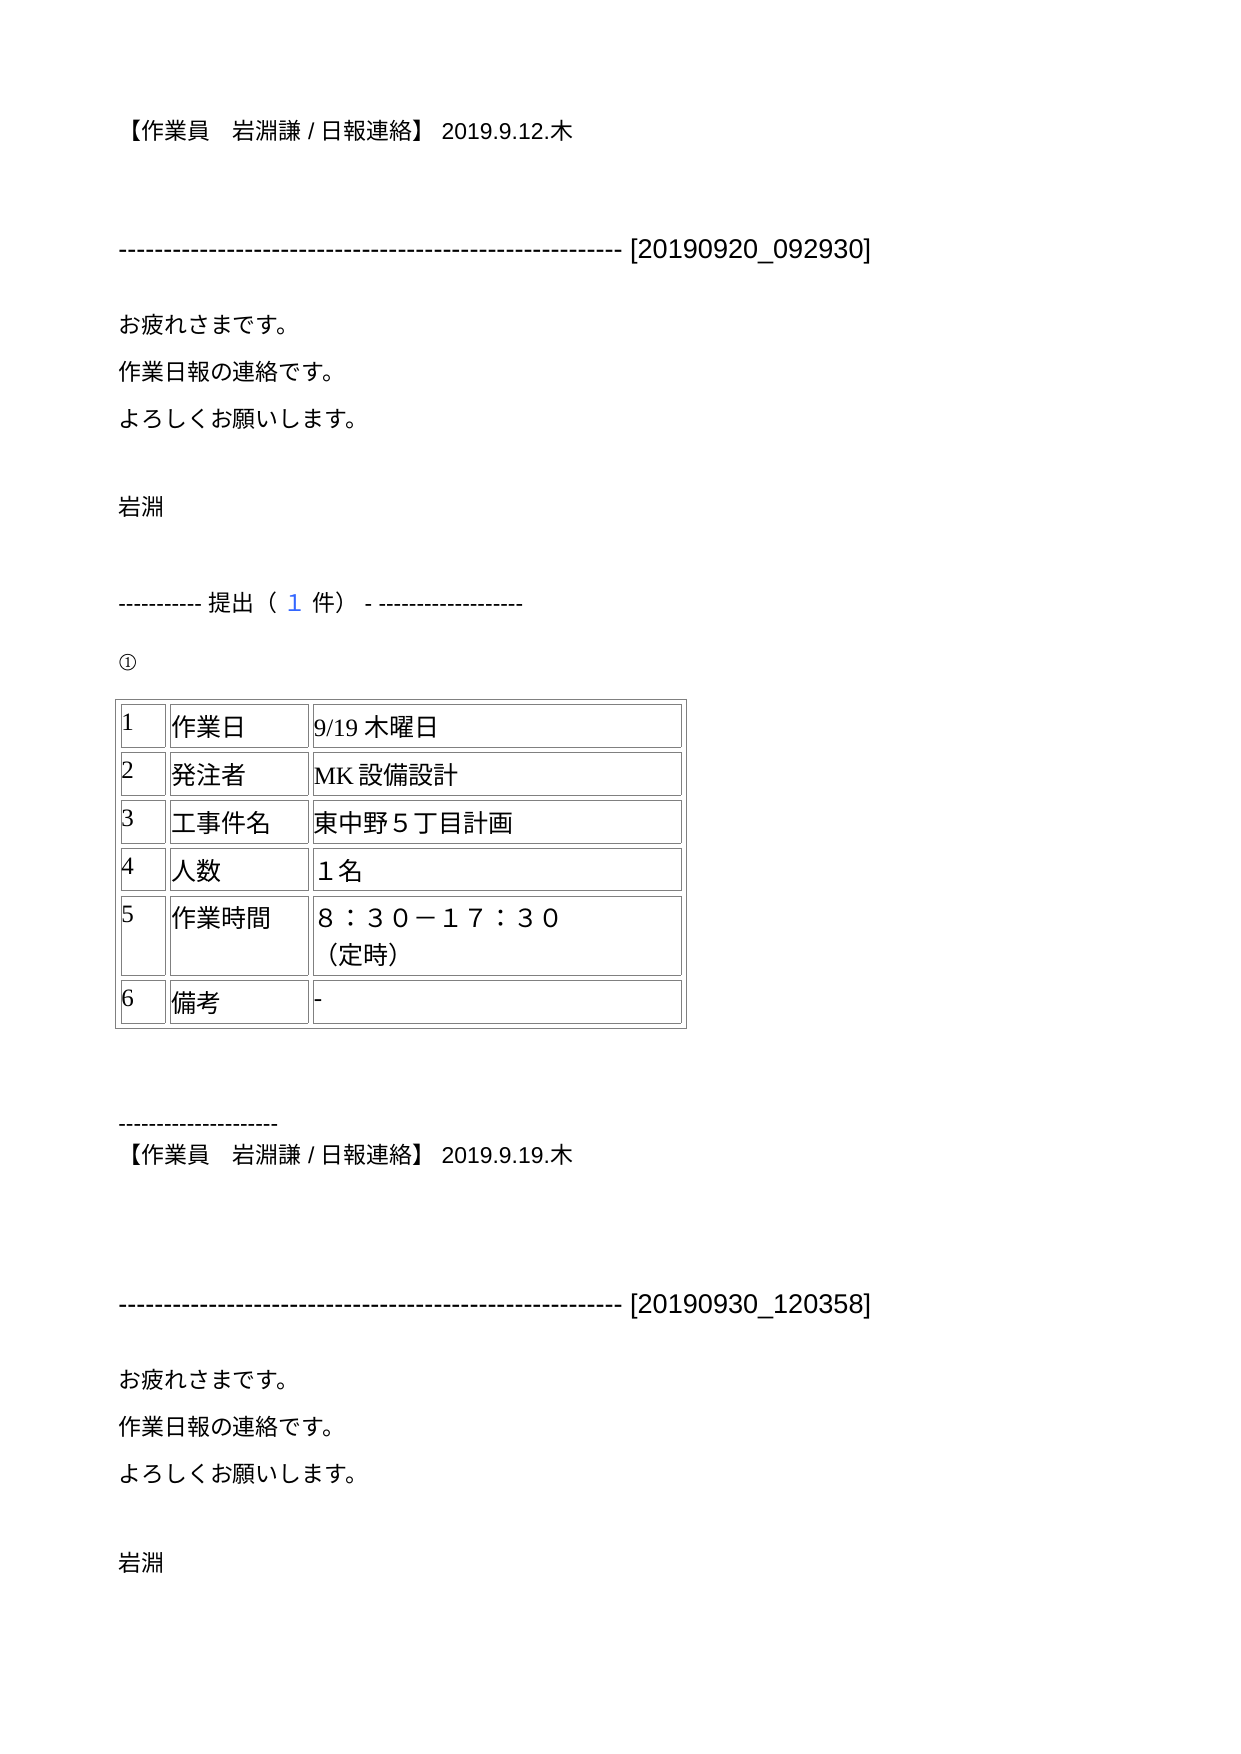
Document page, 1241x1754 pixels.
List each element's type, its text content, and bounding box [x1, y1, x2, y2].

table_cell 工事件名 [168, 795, 310, 842]
table_cell 6 [118, 975, 168, 1022]
table_cell - [314, 981, 681, 1022]
table_cell 5 [118, 890, 168, 974]
text お疲れさまです。 [118, 312, 1122, 338]
table_header 1 [118, 700, 168, 747]
text 【作業員 岩淵謙 / 日報連絡】 2019.9.12.木 [118, 118, 1122, 144]
text 作業日報の連絡です。 [118, 359, 1122, 385]
table_cell 4 [118, 843, 168, 890]
text 岩淵 [118, 494, 1122, 521]
table_cell １名 [310, 843, 684, 890]
table_cell 発注者 [168, 747, 310, 794]
text よろしくお願いします。 [118, 406, 1122, 432]
table_cell 2 [118, 747, 168, 794]
text お疲れさまです。 [118, 1367, 1122, 1393]
table_header 作業日 [168, 700, 310, 747]
text 岩淵 [118, 1549, 1122, 1576]
table_cell MK設備設計 [310, 747, 684, 794]
text 作業日報の連絡です。 [118, 1414, 1122, 1441]
table_cell 備考 [168, 975, 310, 1022]
table_cell ８：３０－１７：３０ （定時） [310, 890, 684, 974]
text -------------------------------------------------------- [20190920_092930] [118, 233, 1122, 264]
text -------------------------------------------------------- [20190930_120358] [118, 1288, 1122, 1319]
table_cell 3 [118, 795, 168, 842]
table_cell 東中野５丁目計画 [310, 795, 684, 842]
table_cell - [310, 975, 684, 1022]
table_cell 人数 [168, 843, 310, 890]
text よろしくお願いします。 [118, 1461, 1122, 1488]
text --------------------- [118, 1110, 1122, 1137]
table_header 9/19 木曜日 [310, 700, 684, 747]
text ----------- 提出（ １ 件） - ------------------- [118, 582, 1122, 619]
text 【作業員 岩淵謙 / 日報連絡】 2019.9.19.木 [118, 1142, 1122, 1168]
text ① [118, 647, 1122, 676]
table_cell 作業時間 [168, 890, 310, 974]
